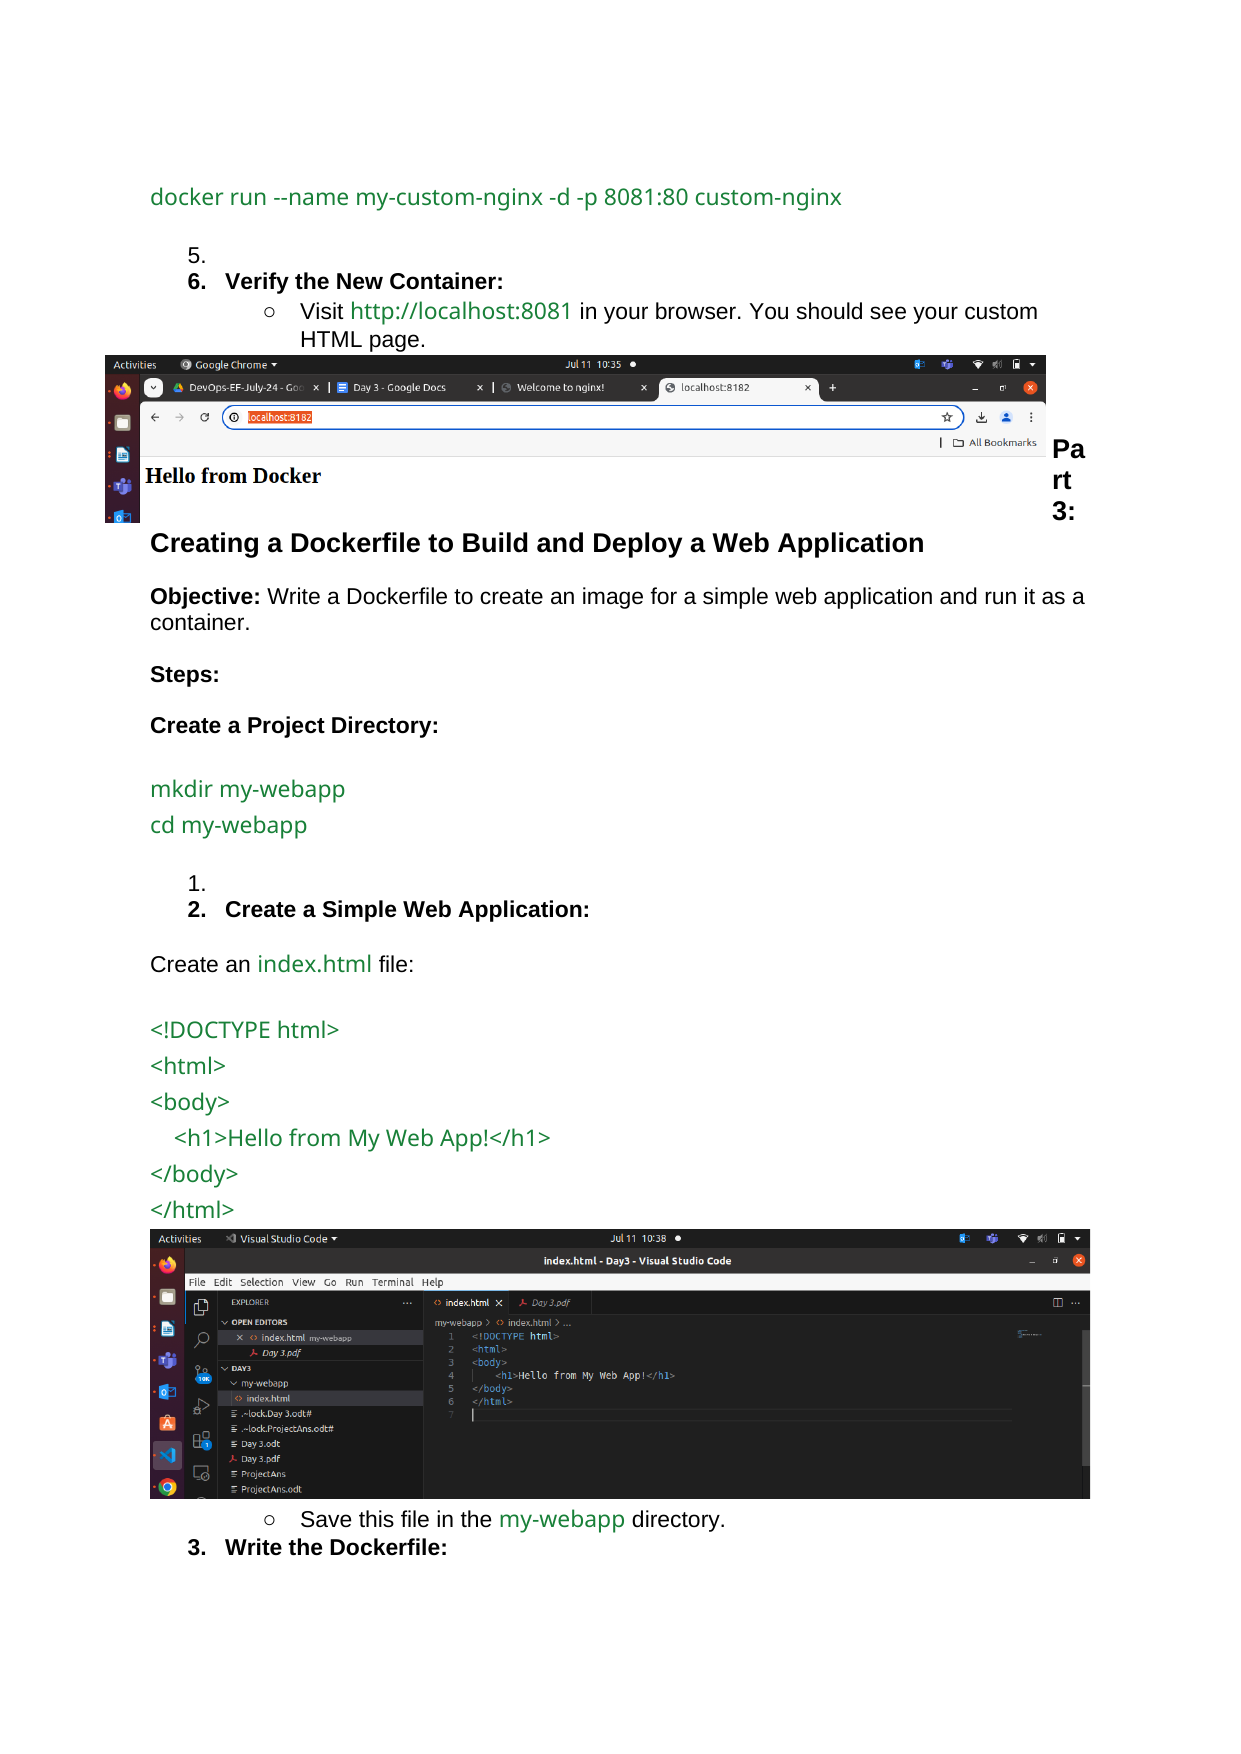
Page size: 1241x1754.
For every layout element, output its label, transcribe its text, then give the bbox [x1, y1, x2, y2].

list Verify the New Container: [187, 268, 1090, 295]
list Create a Simple Web Application: [187, 896, 1090, 923]
text Create an index.html file: <!DOCTYPE html> [150, 948, 1090, 1045]
picture [150, 1229, 1091, 1499]
text Create a Project Directory: mkdir my-webapp [150, 712, 1090, 804]
text </body> [150, 1158, 1090, 1189]
text Steps: [150, 661, 1090, 687]
subtitle Part 3: Creating a Dockerfile to Build and Deploy a Web Application [150, 433, 1090, 558]
list Write the Dockerfile: [187, 1534, 1090, 1561]
text <h1>Hello from My Web App!</h1> [150, 1122, 1090, 1153]
list Visit http://localhost:8081 in your browser. You should see your custom HTML page. [262, 295, 1090, 352]
text Objective: Write a Dockerfile to create an image for a simple web application and run it as a container. [150, 583, 1090, 636]
text </html> [150, 1193, 1090, 1225]
text <html> [150, 1050, 1090, 1081]
text cd my-webapp [150, 809, 1090, 840]
list Save this file in the my-webapp directory. [262, 1499, 1090, 1534]
text <body> [150, 1086, 1090, 1117]
text docker run --name my-custom-nginx -d -p 8081:80 custom-nginx [150, 150, 1090, 212]
